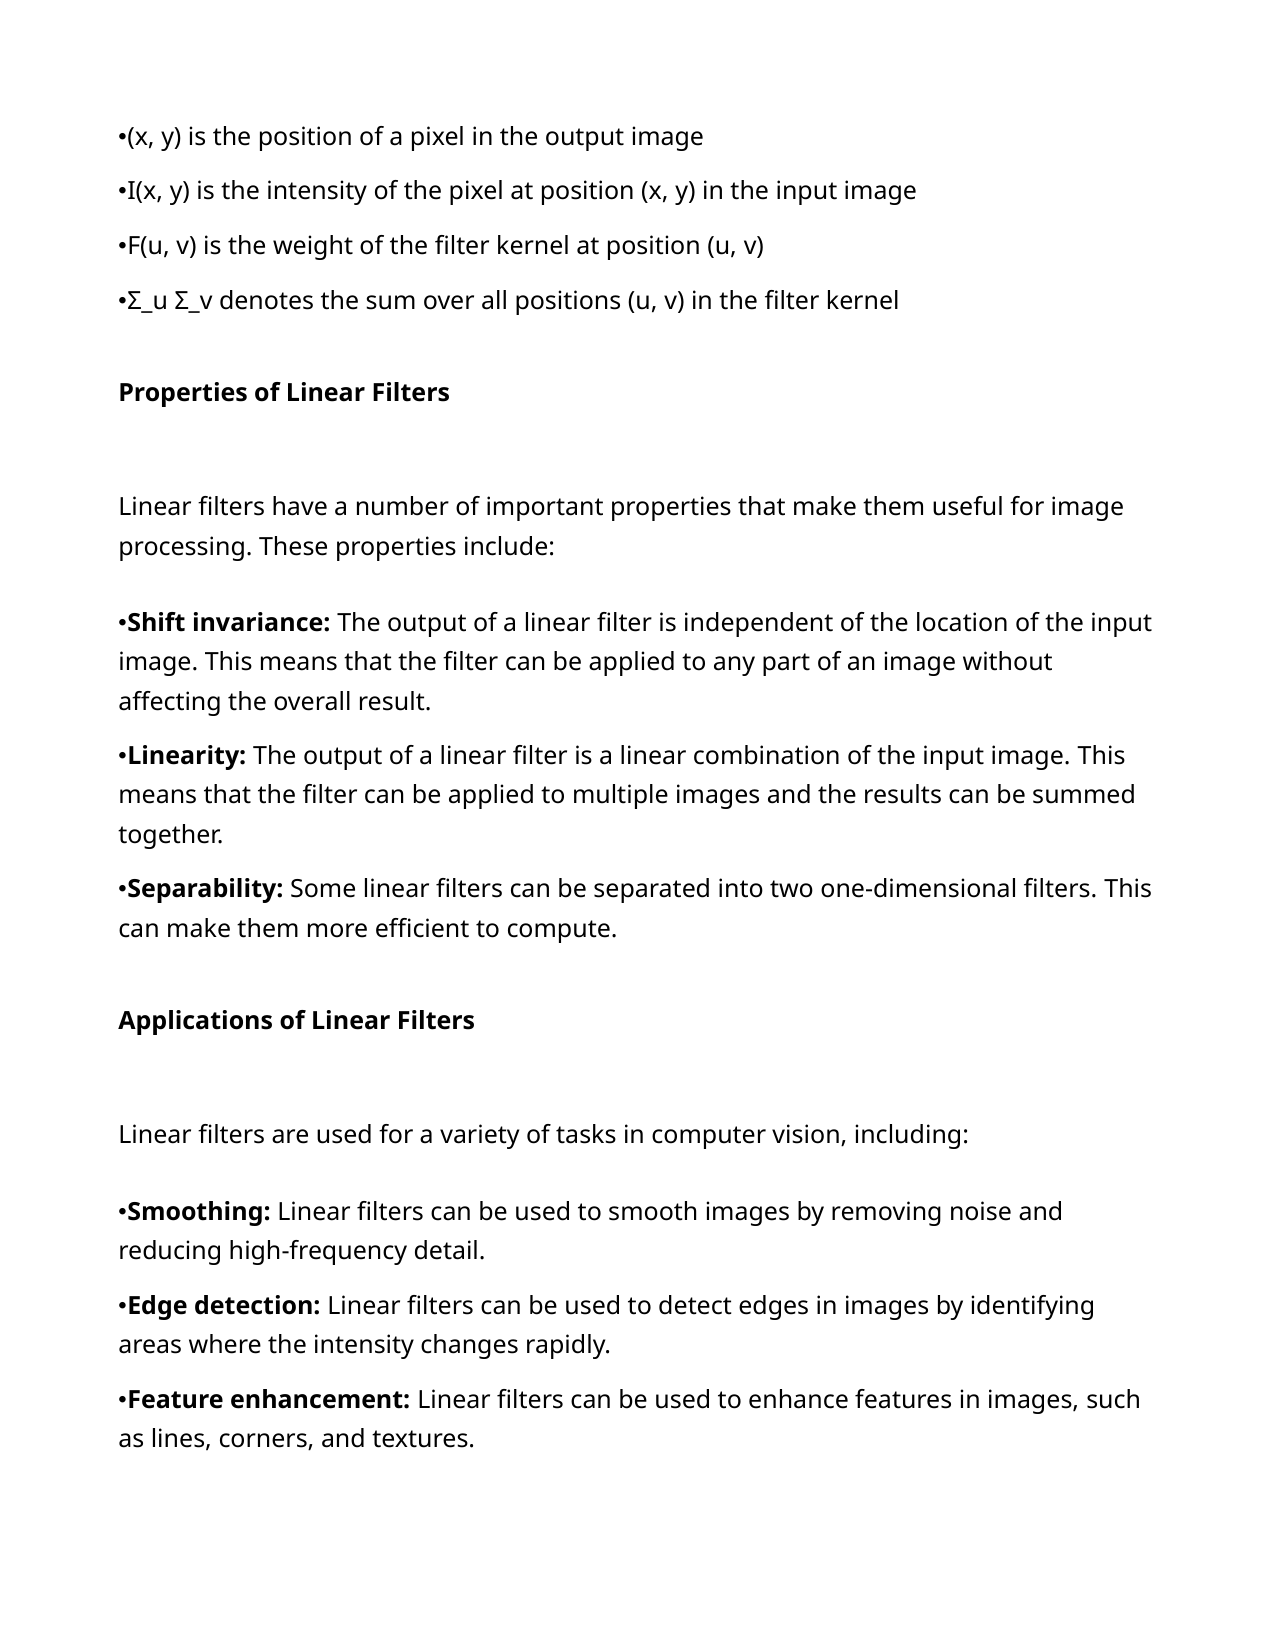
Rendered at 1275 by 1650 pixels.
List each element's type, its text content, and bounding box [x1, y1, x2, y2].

text Properties of Linear Filters [118, 375, 1157, 409]
list Σ_u Σ_v denotes the sum over all positions (u, v) in the filter kernel [118, 282, 1157, 317]
list Feature enhancement: Linear filters can be used to enhance features in images, such as lines, corners, and textures. [118, 1381, 1157, 1454]
list F(u, v) is the weight of the filter kernel at position (u, v) [118, 228, 1157, 262]
list Shift invariance: The output of a linear filter is independent of the location of the input image. This means that the filter can be applied to any part of an image without affecting the overall result. [118, 605, 1157, 717]
list I(x, y) is the intensity of the pixel at position (x, y) in the input image [118, 173, 1157, 207]
text Linear filters have a number of important properties that make them useful for image processing. These properties include: [118, 489, 1157, 562]
text Linear filters are used for a variety of tasks in computer vision, including: [118, 1117, 1157, 1151]
text Applications of Linear Filters [118, 1002, 1157, 1037]
list Linearity: The output of a linear filter is a linear combination of the input image. This means that the filter can be applied to multiple images and the results can be summed together. [118, 738, 1157, 850]
list Separability: Some linear filters can be separated into two one-dimensional filters. This can make them more efficient to compute. [118, 871, 1157, 944]
list Edge detection: Linear filters can be used to detect edges in images by identifying areas where the intensity changes rapidly. [118, 1287, 1157, 1361]
list Smoothing: Linear filters can be used to smooth images by removing noise and reducing high-frequency detail. [118, 1193, 1157, 1267]
list (x, y) is the position of a pixel in the output image [118, 118, 1157, 152]
